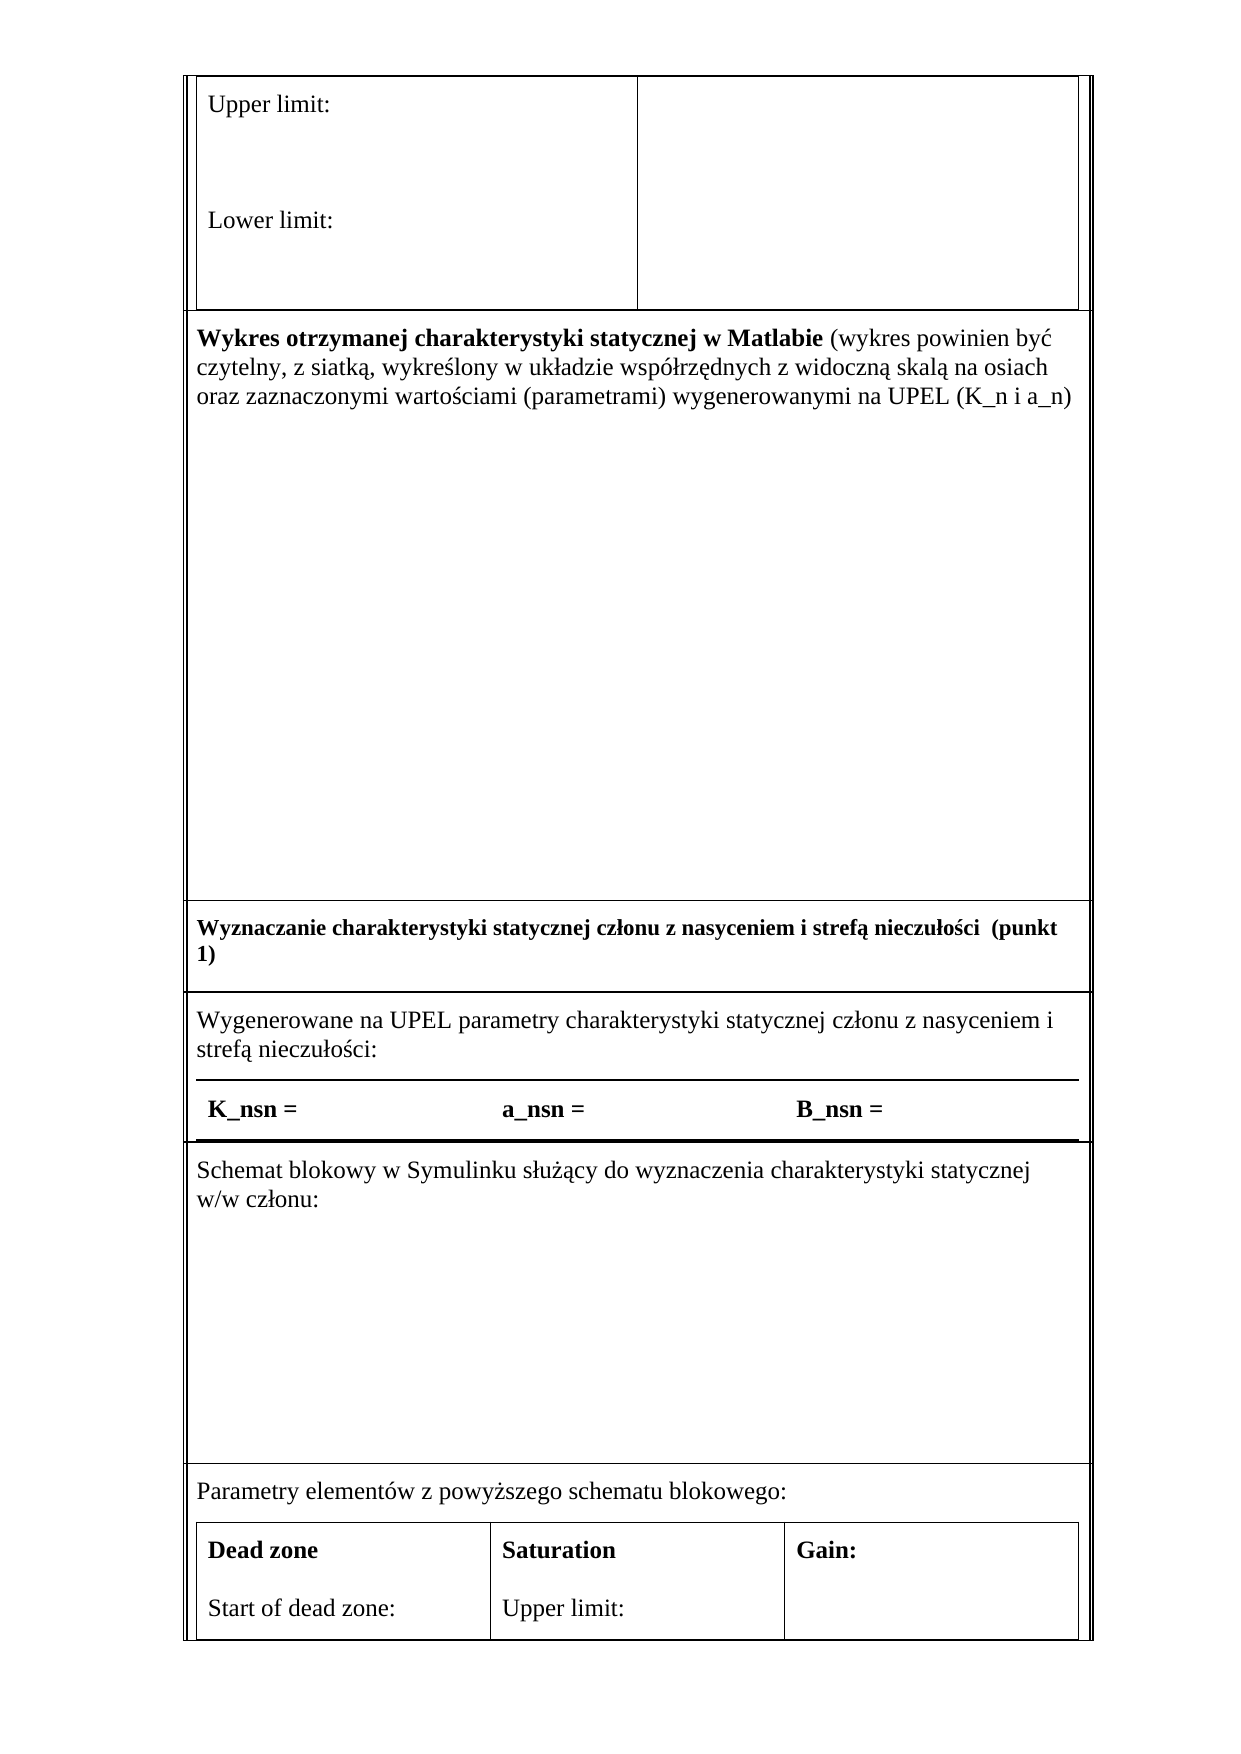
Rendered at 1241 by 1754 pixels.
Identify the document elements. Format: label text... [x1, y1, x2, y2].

table_cell [1079, 76, 1089, 310]
table_header Gain: [785, 1523, 1078, 1638]
table_header K_nsn = [196, 1081, 491, 1139]
table_header Dead zone Start of dead zone: [197, 1523, 490, 1638]
table_header B_nsn = [785, 1081, 1079, 1139]
table_header [638, 77, 1078, 309]
table_header Saturation Upper limit: [491, 1523, 784, 1638]
table_cell Schemat blokowy w Symulinku służący do wyznaczenia charakterystyki statycznej w/w członu: [188, 1143, 1089, 1463]
table_header Upper limit: Lower limit: [197, 77, 637, 309]
table_cell [188, 76, 196, 310]
table_header a_nsn = [491, 1081, 785, 1139]
table_cell Wykres otrzymanej charakterystyki statycznej w Matlabie (wykres powinien być czytelny, z siatką, wykreślony w układzie współrzędnych z widoczną skalą na osiach oraz zaznaczonymi wartościami (parametrami) wygenerowanymi na UPEL (K_n i a_n) [188, 311, 1089, 900]
table_cell Parametry elementów z powyższego schematu blokowego: [188, 1464, 1089, 1639]
table_cell Wyznaczanie charakterystyki statycznej członu z nasyceniem i strefą nieczułości (punkt 1) [188, 901, 1089, 991]
table_cell Wygenerowane na UPEL parametry charakterystyki statycznej członu z nasyceniem i strefą nieczułości: [188, 993, 1089, 1141]
